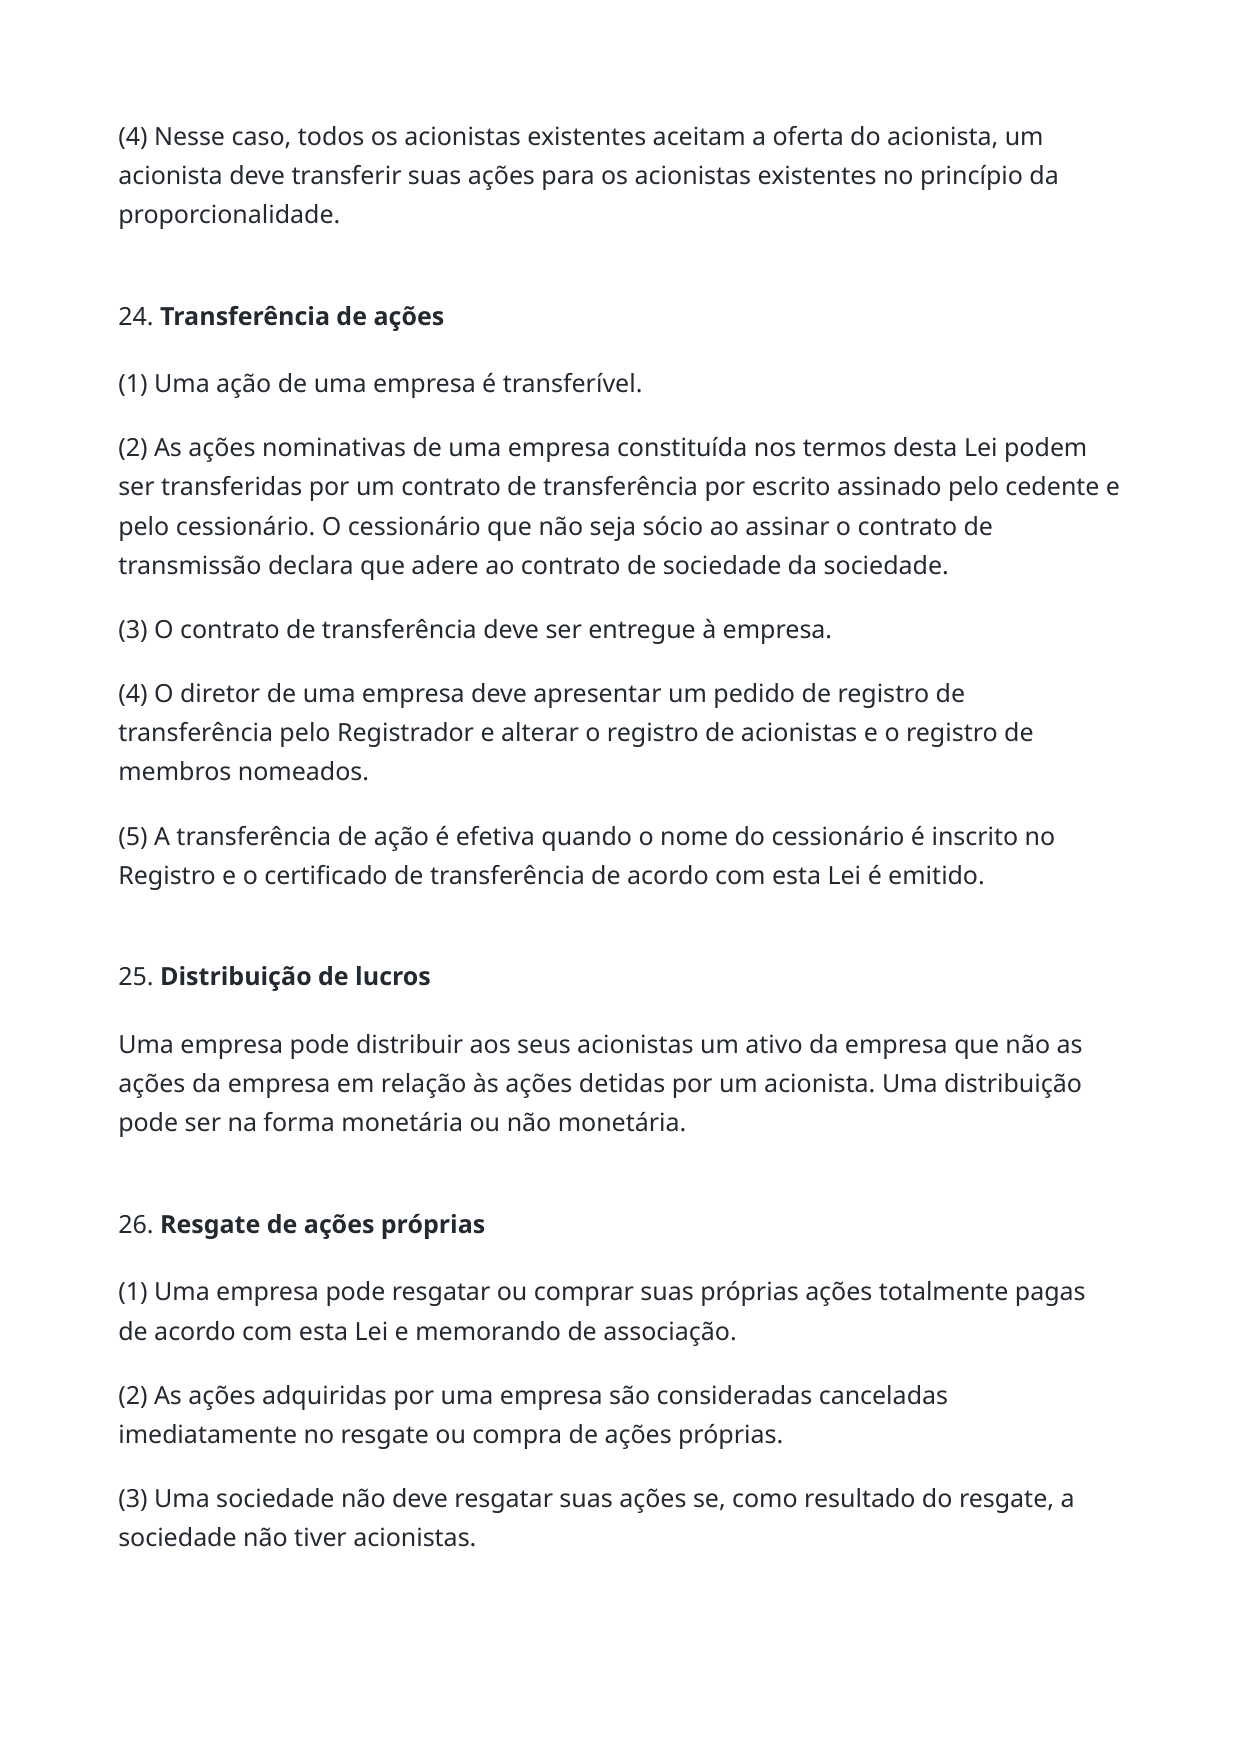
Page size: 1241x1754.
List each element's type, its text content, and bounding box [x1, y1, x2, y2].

subtitle 24. Transferência de ações [118, 298, 1122, 332]
subtitle 25. Distribuição de lucros [118, 959, 1122, 993]
text Uma empresa pode distribuir aos seus acionistas um ativo da empresa que não as ações da empresa em relação às ações detidas por um acionista. Uma distribuição pode ser na forma monetária ou não monetária. [118, 1026, 1122, 1139]
text (2) As ações nominativas de uma empresa constituída nos termos desta Lei podem ser transferidas por um contrato de transferência por escrito assinado pelo cedente e pelo cessionário. O cessionário que não seja sócio ao assinar o contrato de transmissão declara que adere ao contrato de sociedade da sociedade. [118, 430, 1122, 581]
text (1) Uma empresa pode resgatar ou comprar suas próprias ações totalmente pagas de acordo com esta Lei e memorando de associação. [118, 1274, 1122, 1347]
text (4) O diretor de uma empresa deve apresentar um pedido de registro de transferência pelo Registrador e alterar o registro de acionistas e o registro de membros nomeados. [118, 676, 1122, 788]
text (3) O contrato de transferência deve ser entregue à empresa. [118, 611, 1122, 646]
subtitle 26. Resgate de ações próprias [118, 1206, 1122, 1241]
text (5) A transferência de ação é efetiva quando o nome do cessionário é inscrito no Registro e o certificado de transferência de acordo com esta Lei é emitido. [118, 818, 1122, 891]
text (2) As ações adquiridas por uma empresa são consideradas canceladas imediatamente no resgate ou compra de ações próprias. [118, 1377, 1122, 1451]
text (4) Nesse caso, todos os acionistas existentes aceitam a oferta do acionista, um acionista deve transferir suas ações para os acionistas existentes no princípio da proporcionalidade. [118, 118, 1122, 231]
text (1) Uma ação de uma empresa é transferível. [118, 366, 1122, 400]
text (3) Uma sociedade não deve resgatar suas ações se, como resultado do resgate, a sociedade não tiver acionistas. [118, 1481, 1122, 1554]
